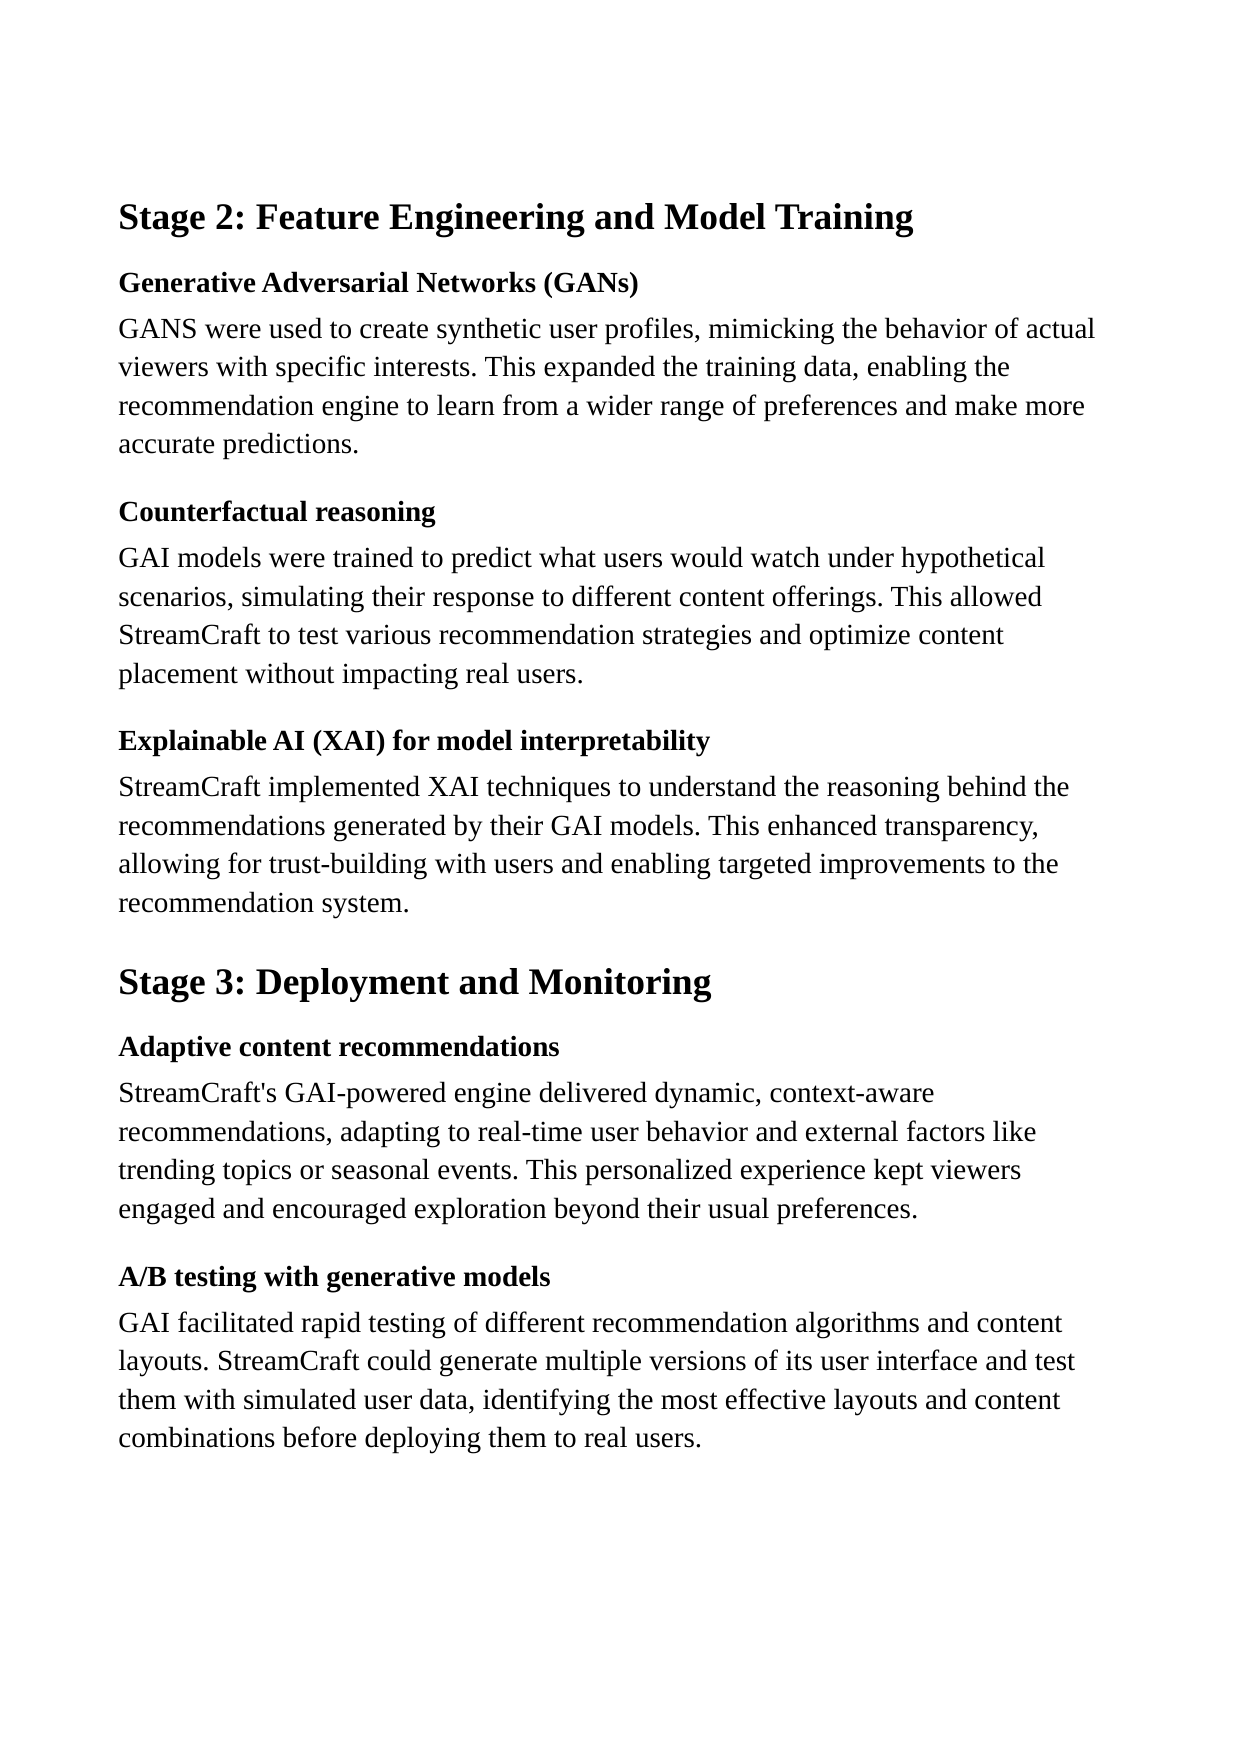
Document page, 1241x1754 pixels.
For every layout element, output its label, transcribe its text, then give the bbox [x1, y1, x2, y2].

text GAI models were trained to predict what users would watch under hypothetical scenarios, simulating their response to different content offerings. This allowed StreamCraft to test various recommendation strategies and optimize content placement without impacting real users. [118, 540, 1122, 689]
subtitle Stage 2: Feature Engineering and Model Training [118, 194, 1122, 238]
text GANS were used to create synthetic user profiles, mimicking the behavior of actual viewers with specific interests. This expanded the training data, enabling the recommendation engine to learn from a wider range of preferences and make more accurate predictions. [118, 311, 1122, 460]
subtitle Stage 3: Deployment and Monitoring [118, 959, 1122, 1002]
text GAI facilitated rapid testing of different recommendation algorithms and content layouts. StreamCraft could generate multiple versions of its user interface and test them with simulated user data, identifying the most effective layouts and content combinations before deploying them to real users. [118, 1305, 1122, 1454]
subtitle Adaptive content recommendations [118, 1029, 1122, 1063]
text StreamCraft's GAI-powered engine delivered dynamic, context-aware recommendations, adapting to real-time user behavior and external factors like trending topics or seasonal events. This personalized experience kept viewers engaged and encouraged exploration beyond their usual preferences. [118, 1075, 1122, 1224]
subtitle A/B testing with generative models [118, 1259, 1122, 1292]
text StreamCraft implemented XAI techniques to understand the reasoning behind the recommendations generated by their GAI models. This enhanced transparency, allowing for trust-building with users and enabling targeted improvements to the recommendation system. [118, 769, 1122, 919]
subtitle Counterfactual reasoning [118, 494, 1122, 528]
subtitle Explainable AI (XAI) for model interpretability [118, 723, 1122, 757]
subtitle Generative Adversarial Networks (GANs) [118, 265, 1122, 298]
